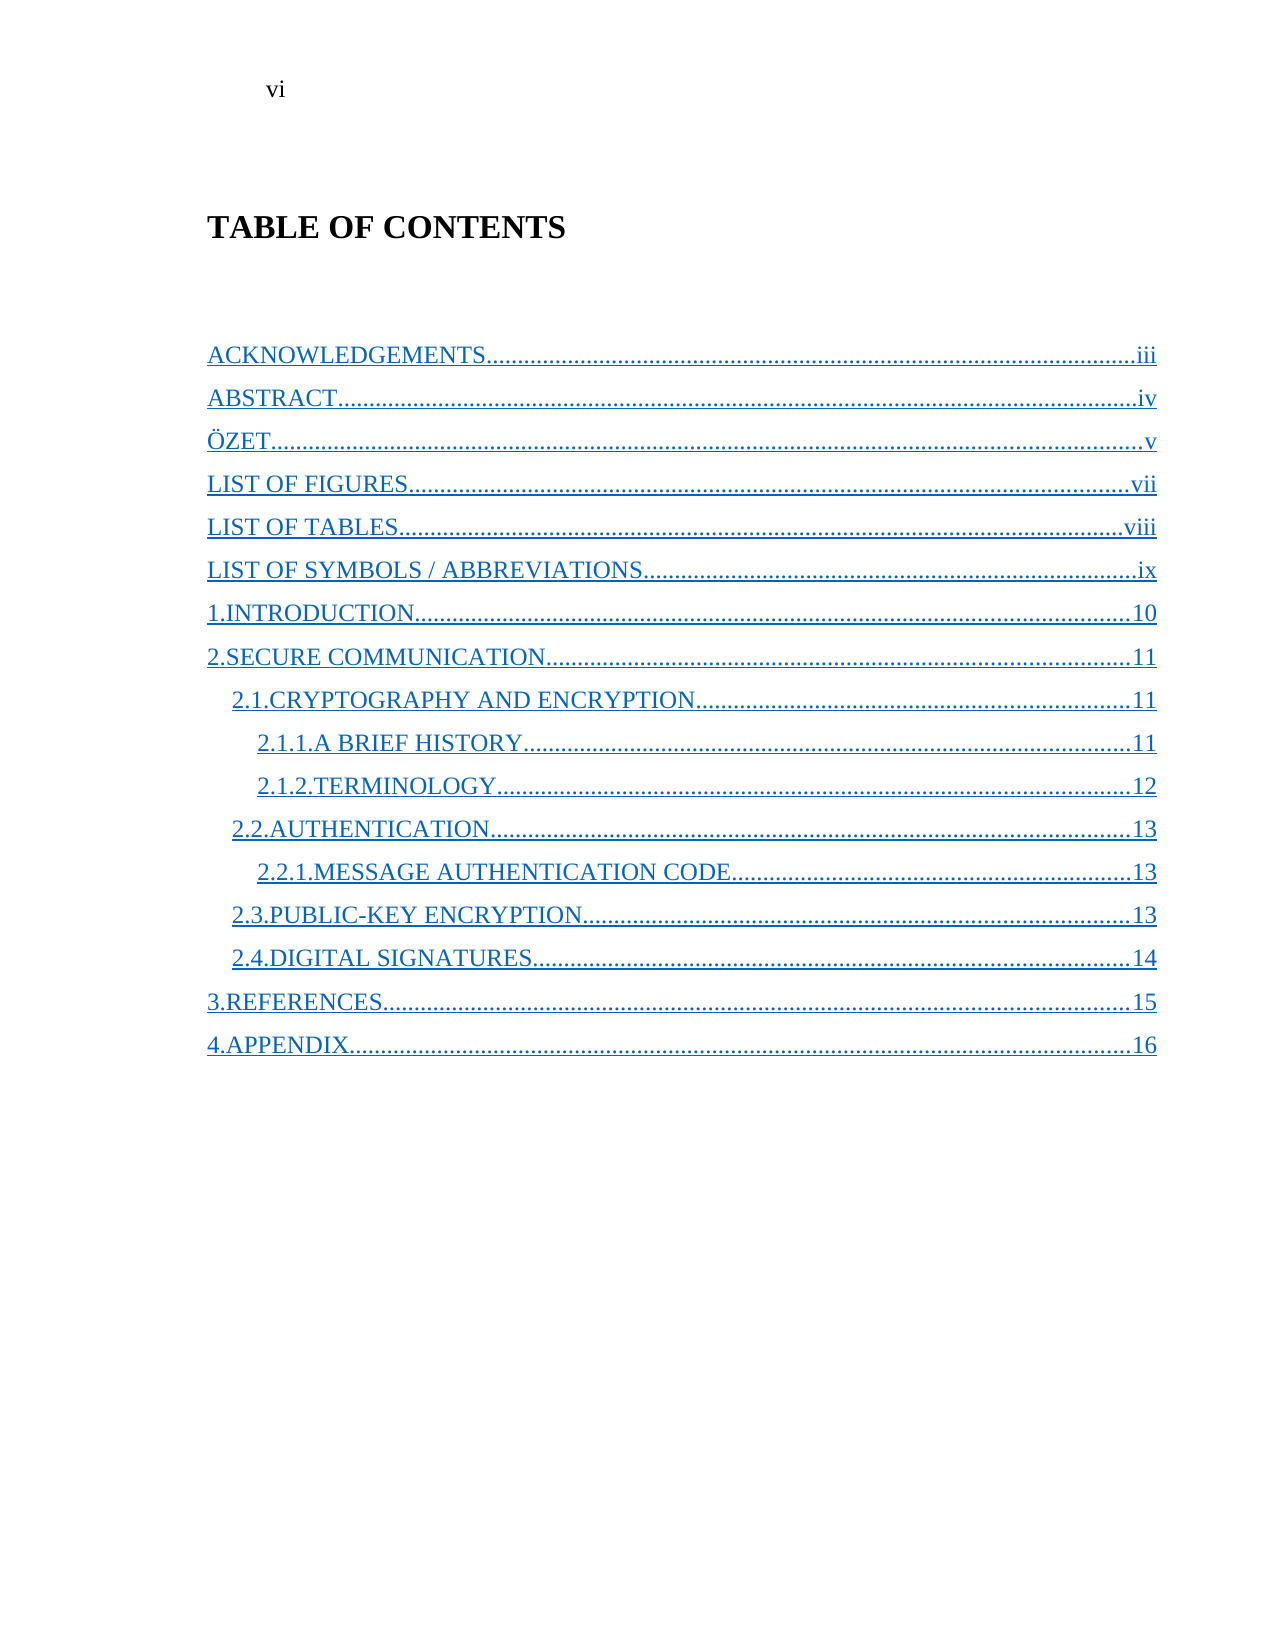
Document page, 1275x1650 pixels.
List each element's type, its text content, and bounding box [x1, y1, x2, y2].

text 3.REFERENCES 15 [207, 987, 1157, 1012]
text 2.3.PUBLIC-KEY ENCRYPTION 13 [232, 900, 1157, 925]
text 2.SECURE COMMUNICATION 11 [207, 642, 1157, 667]
text ÖZET v [207, 426, 1157, 451]
subtitle TABLE OF CONTENTS [207, 207, 1157, 246]
text 1.INTRODUCTION 10 [207, 598, 1157, 623]
text 2.4.DIGITAL SIGNATURES 14 [232, 943, 1157, 968]
text 2.1.1.A BRIEF HISTORY 11 [257, 728, 1157, 753]
text 4.APPENDIX 16 [207, 1030, 1157, 1055]
text 2.2.1.MESSAGE AUTHENTICATION CODE 13 [257, 857, 1157, 882]
text LIST OF TABLES viii [207, 512, 1157, 537]
text LIST OF FIGURES vii [207, 469, 1157, 494]
text ACKNOWLEDGEMENTS iii [207, 340, 1157, 365]
text LIST OF SYMBOLS / ABBREVIATIONS ix [207, 555, 1157, 580]
text 2.1.CRYPTOGRAPHY AND ENCRYPTION 11 [232, 685, 1157, 710]
text 2.2.AUTHENTICATION 13 [232, 814, 1157, 839]
text ABSTRACT iv [207, 383, 1157, 408]
text 2.1.2.TERMINOLOGY 12 [257, 771, 1157, 796]
